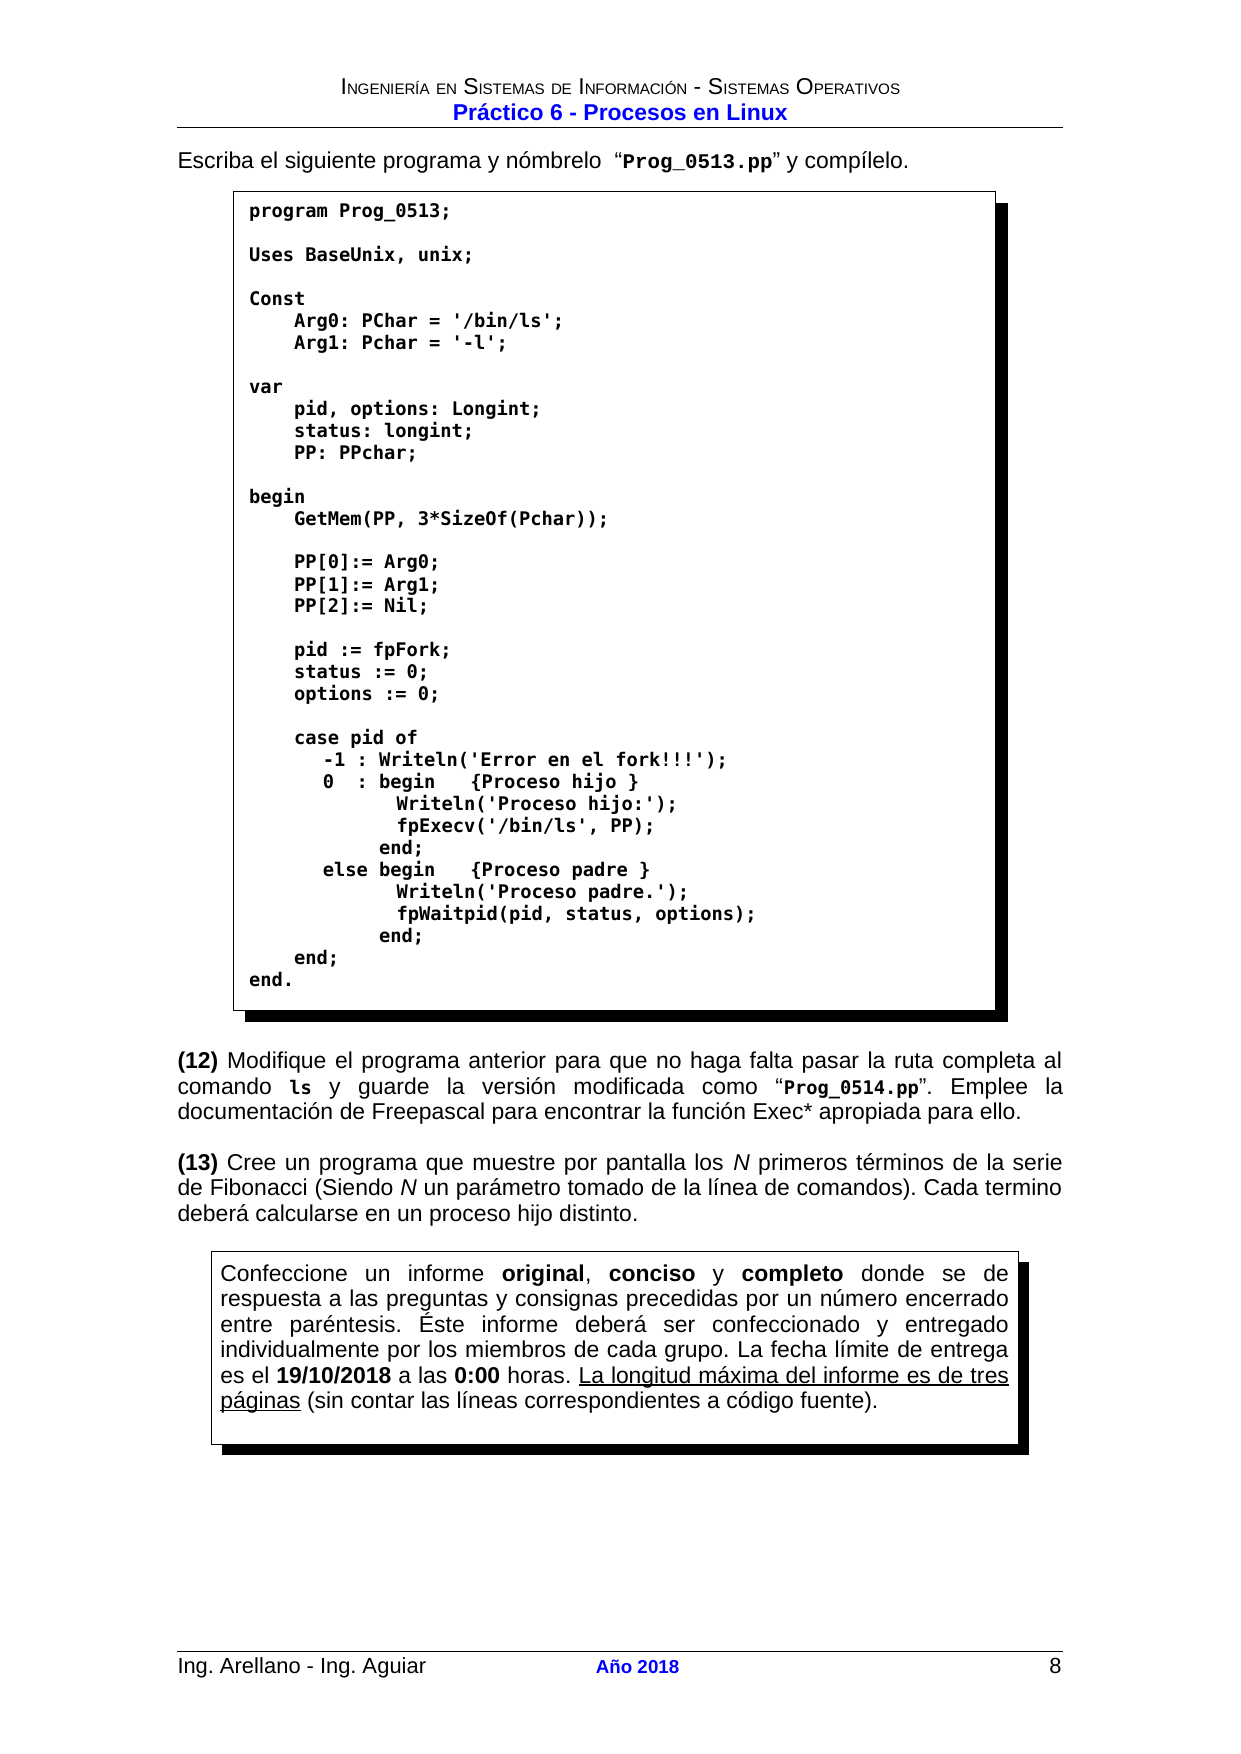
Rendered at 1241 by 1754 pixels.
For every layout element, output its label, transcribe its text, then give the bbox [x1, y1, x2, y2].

text PP[0]:= Arg0; [249, 551, 979, 573]
text end; [249, 837, 979, 859]
text Arg0: PChar = '/bin/ls'; [249, 310, 979, 332]
text program Prog_0513; [249, 200, 979, 222]
text end. [249, 969, 979, 991]
text Confeccione un informe original, conciso y completo donde se de respuesta a las preguntas y consignas precedidas por un número encerrado entre paréntesis. Éste informe deberá ser confeccionado y entregado individualmente por los miembros de cada grupo. La fecha límite de entrega es el 19/10/2018 a las 0:00 horas. La longitud máxima del informe es de tres páginas (sin contar las líneas correspondientes a código fuente). [220, 1260, 1009, 1413]
text 0 : begin {Proceso hijo } [249, 771, 979, 793]
text end; [249, 947, 979, 969]
text pid, options: Longint; [249, 398, 979, 419]
text pid := fpFork; [249, 639, 979, 661]
text var [249, 376, 979, 398]
text status: longint; [249, 419, 979, 442]
text Arg1: Pchar = '-l'; [249, 332, 979, 354]
text PP[2]:= Nil; [249, 595, 979, 617]
text else begin {Proceso padre } [249, 859, 979, 881]
text begin [249, 486, 979, 507]
text GetMem(PP, 3*SizeOf(Pchar)); [249, 507, 979, 529]
text PP[1]:= Arg1; [249, 573, 979, 595]
text Escriba el siguiente programa y nómbrelo “Prog_0513.pp” y compílelo. [177, 148, 1063, 175]
text fpWaitpid(pid, status, options); [249, 903, 979, 925]
text Writeln('Proceso hijo:'); [249, 793, 979, 815]
text PP: PPchar; [249, 442, 979, 463]
text end; [249, 925, 979, 947]
text (13) Cree un programa que muestre por pantalla los N primeros términos de la serie de Fibonacci (Siendo N un parámetro tomado de la línea de comandos). Cada termino deberá calcularse en un proceso hijo distinto. [177, 1149, 1063, 1226]
text fpExecv('/bin/ls', PP); [249, 815, 979, 837]
text (12) Modifique el programa anterior para que no haga falta pasar la ruta completa al comando ls y guarde la versión modificada como “Prog_0514.pp”. Emplee la documentación de Freepascal para encontrar la función Exec* apropiada para ello. [177, 1048, 1063, 1124]
text options := 0; [249, 683, 979, 705]
text Writeln('Proceso padre.'); [249, 881, 979, 903]
text Const [249, 288, 979, 310]
text Uses BaseUnix, unix; [249, 244, 979, 266]
text -1 : Writeln('Error en el fork!!!'); [249, 749, 979, 771]
text case pid of [249, 727, 979, 749]
text status := 0; [249, 661, 979, 683]
